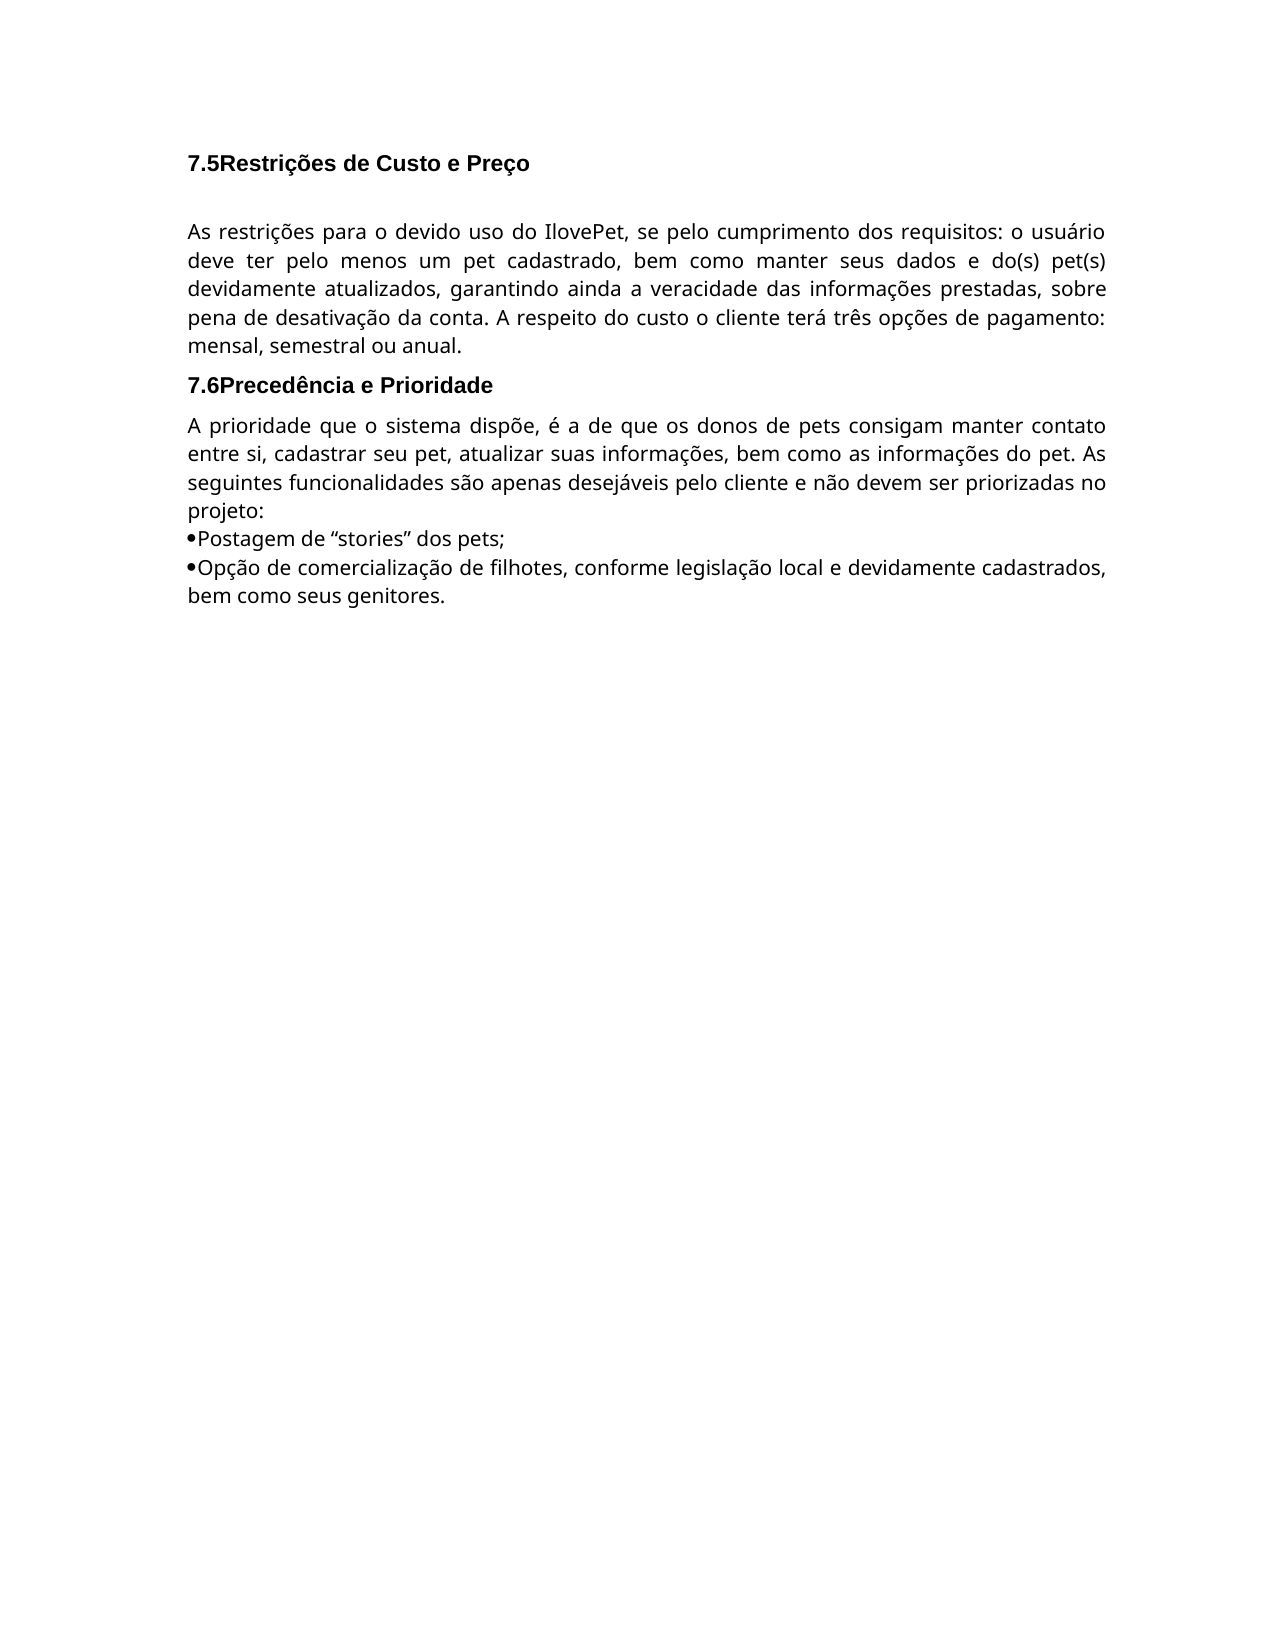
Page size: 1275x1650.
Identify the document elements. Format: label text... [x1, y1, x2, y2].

subtitle Restrições de Custo e Preço [187, 150, 1107, 176]
text A prioridade que o sistema dispõe, é a de que os donos de pets consigam manter contato entre si, cadastrar seu pet, atualizar suas informações, bem como as informações do pet. As seguintes funcionalidades são apenas desejáveis pelo cliente e não devem ser priorizadas no projeto: [187, 411, 1107, 524]
list Postagem de “stories” dos pets; [187, 524, 1107, 553]
list Opção de comercialização de filhotes, conforme legislação local e devidamente cadastrados, bem como seus genitores. [187, 553, 1107, 610]
subtitle Precedência e Prioridade [187, 372, 1107, 398]
text As restrições para o devido uso do IlovePet, se pelo cumprimento dos requisitos: o usuário deve ter pelo menos um pet cadastrado, bem como manter seus dados e do(s) pet(s) devidamente atualizados, garantindo ainda a veracidade das informações prestadas, sobre pena de desativação da conta. A respeito do custo o cliente terá três opções de pagamento: mensal, semestral ou anual. [187, 217, 1107, 359]
